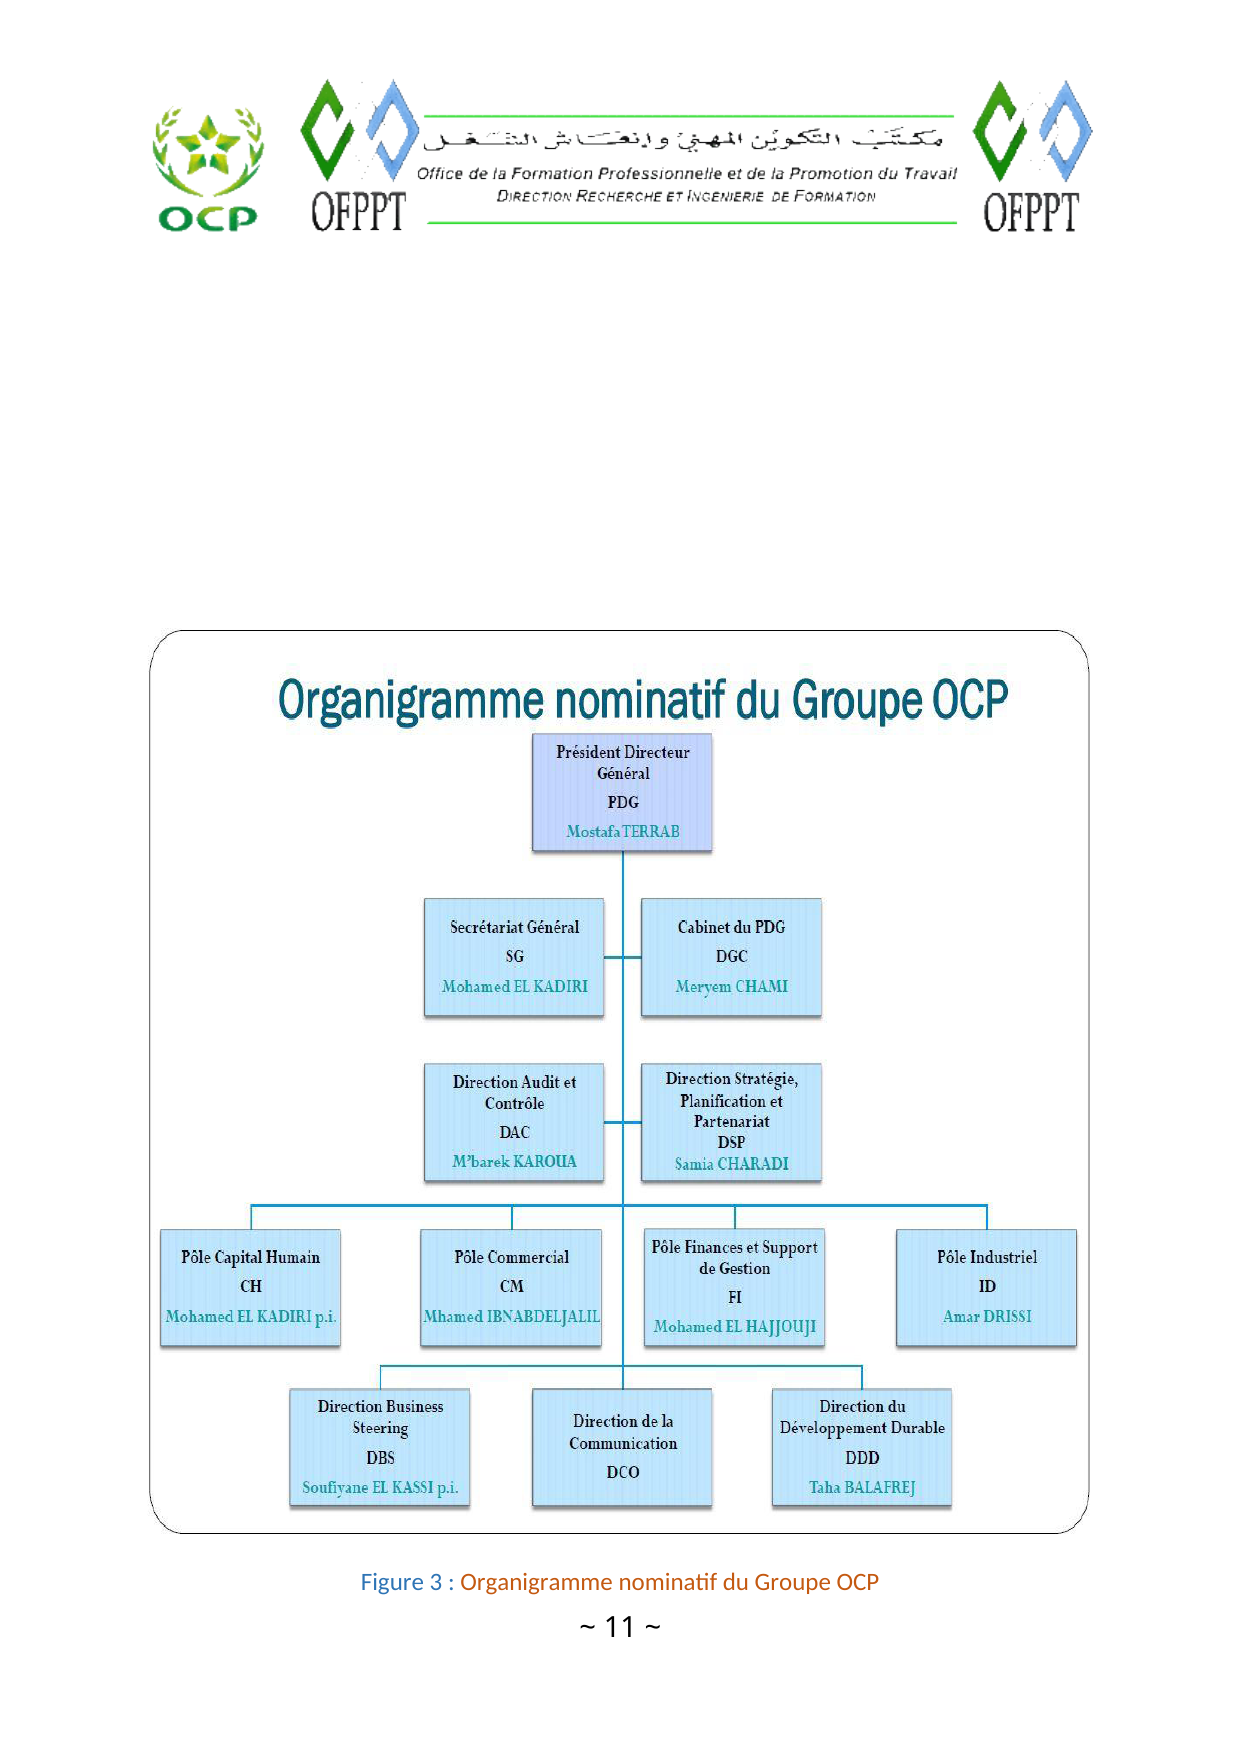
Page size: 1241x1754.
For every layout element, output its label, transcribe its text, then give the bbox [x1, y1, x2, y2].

text Figure 3 : Organigramme nominatif du Groupe OCP [148, 1569, 1093, 1596]
